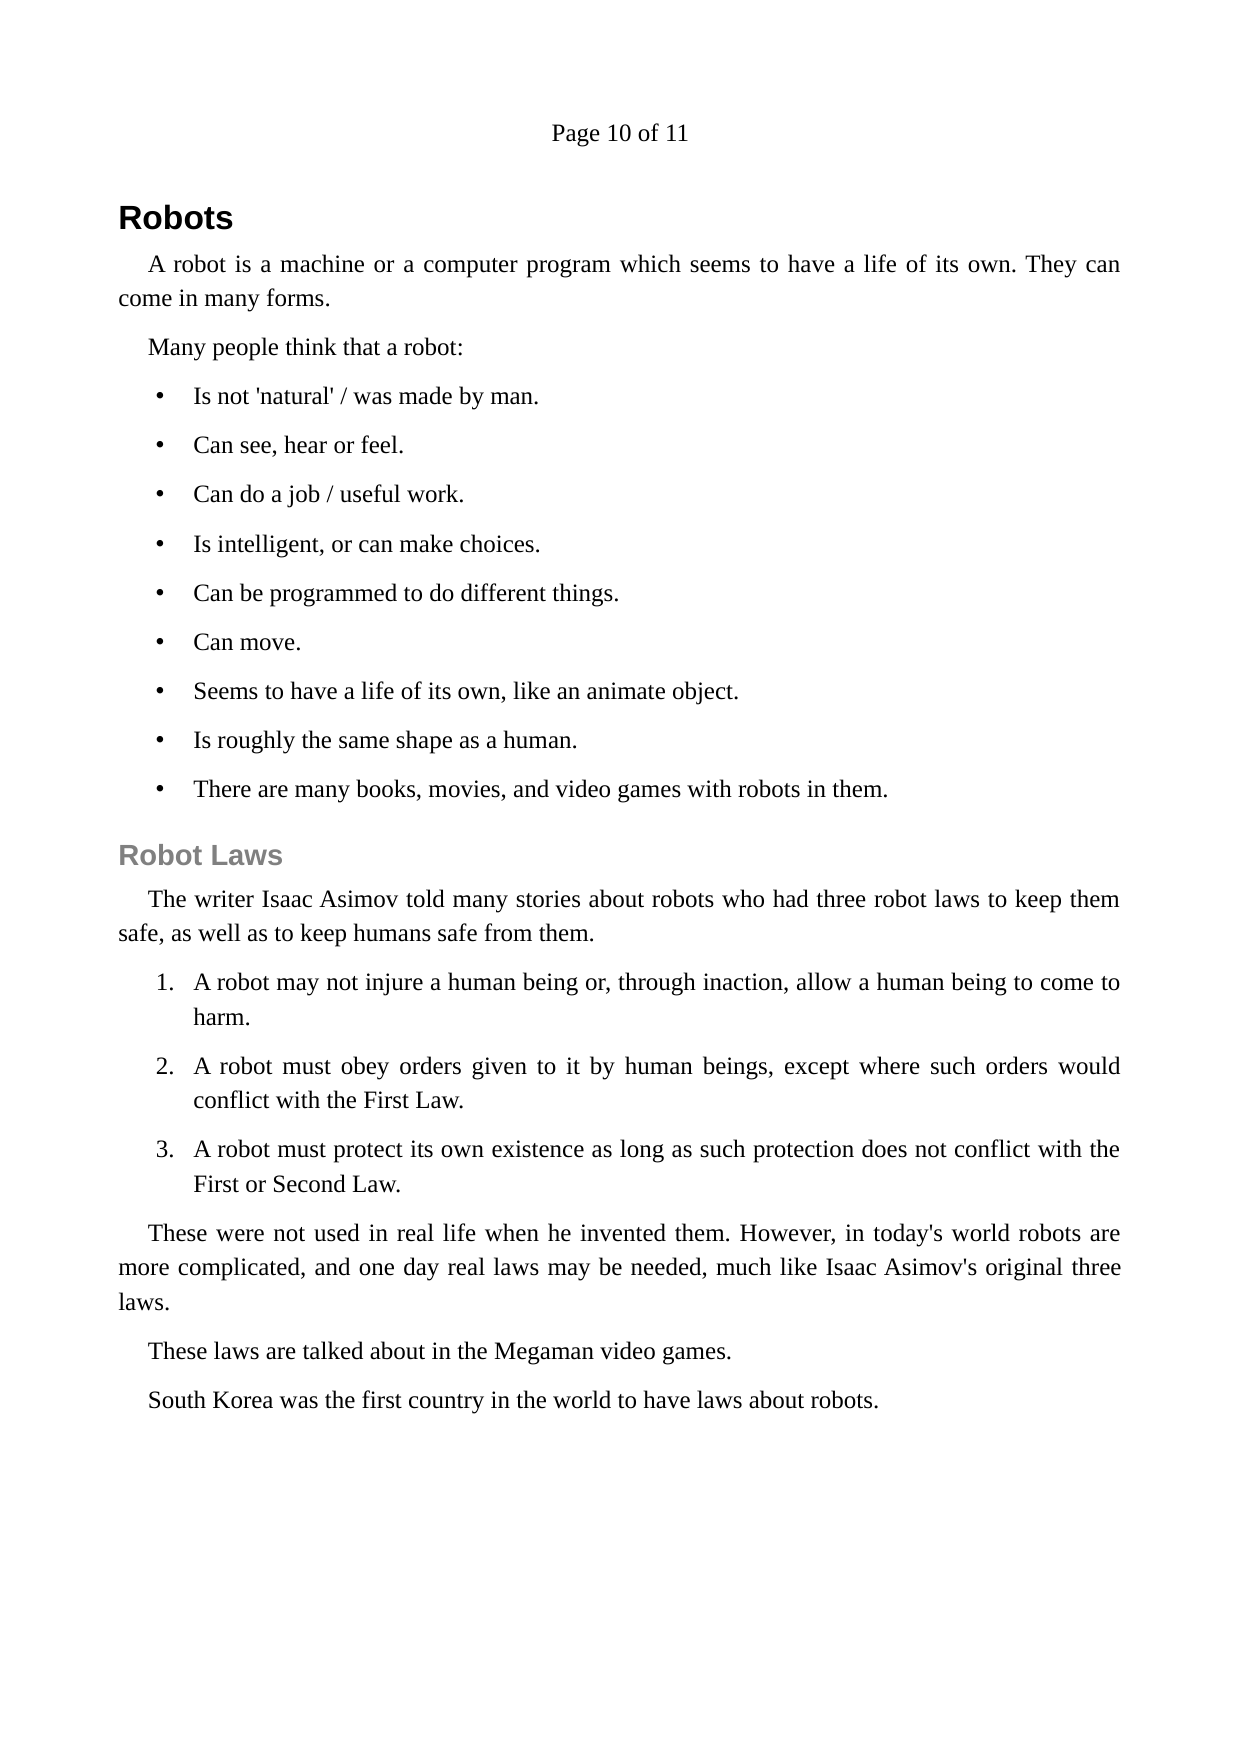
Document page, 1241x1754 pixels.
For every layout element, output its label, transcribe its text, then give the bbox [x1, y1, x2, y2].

text These laws are talked about in the Megaman video games. [118, 1336, 1122, 1364]
list Is intelligent, or can make choices. [156, 529, 1122, 557]
text These were not used in real life when he invented them. However, in today's world robots are more complicated, and one day real laws may be needed, much like Isaac Asimov's original three laws. [118, 1218, 1122, 1316]
list Can move. [156, 627, 1122, 656]
subtitle Robot Laws [118, 838, 1122, 871]
list A robot may not injure a human being or, through inaction, allow a human being to come to harm. [156, 967, 1122, 1030]
text South Korea was the first country in the world to have laws about robots. [118, 1385, 1122, 1414]
list Is roughly the same shape as a human. [156, 725, 1122, 754]
list Seems to have a life of its own, like an animate object. [156, 676, 1122, 704]
text Many people think that a robot: [118, 332, 1122, 361]
list Is not 'natural' / was made by man. [156, 381, 1122, 410]
list There are many books, movies, and video games with robots in them. [156, 774, 1122, 803]
text The writer Isaac Asimov told many stories about robots who had three robot laws to keep them safe, as well as to keep humans safe from them. [118, 884, 1122, 947]
list A robot must protect its own existence as long as such protection does not conflict with the First or Second Law. [156, 1134, 1122, 1197]
list A robot must obey orders given to it by human beings, except where such orders would conflict with the First Law. [156, 1051, 1122, 1114]
text A robot is a machine or a computer program which seems to have a life of its own. They can come in many forms. [118, 249, 1122, 312]
list Can be programmed to do different things. [156, 578, 1122, 606]
list Can see, hear or feel. [156, 431, 1122, 459]
list Can do a job / useful work. [156, 479, 1122, 508]
subtitle Robots [118, 198, 1122, 236]
